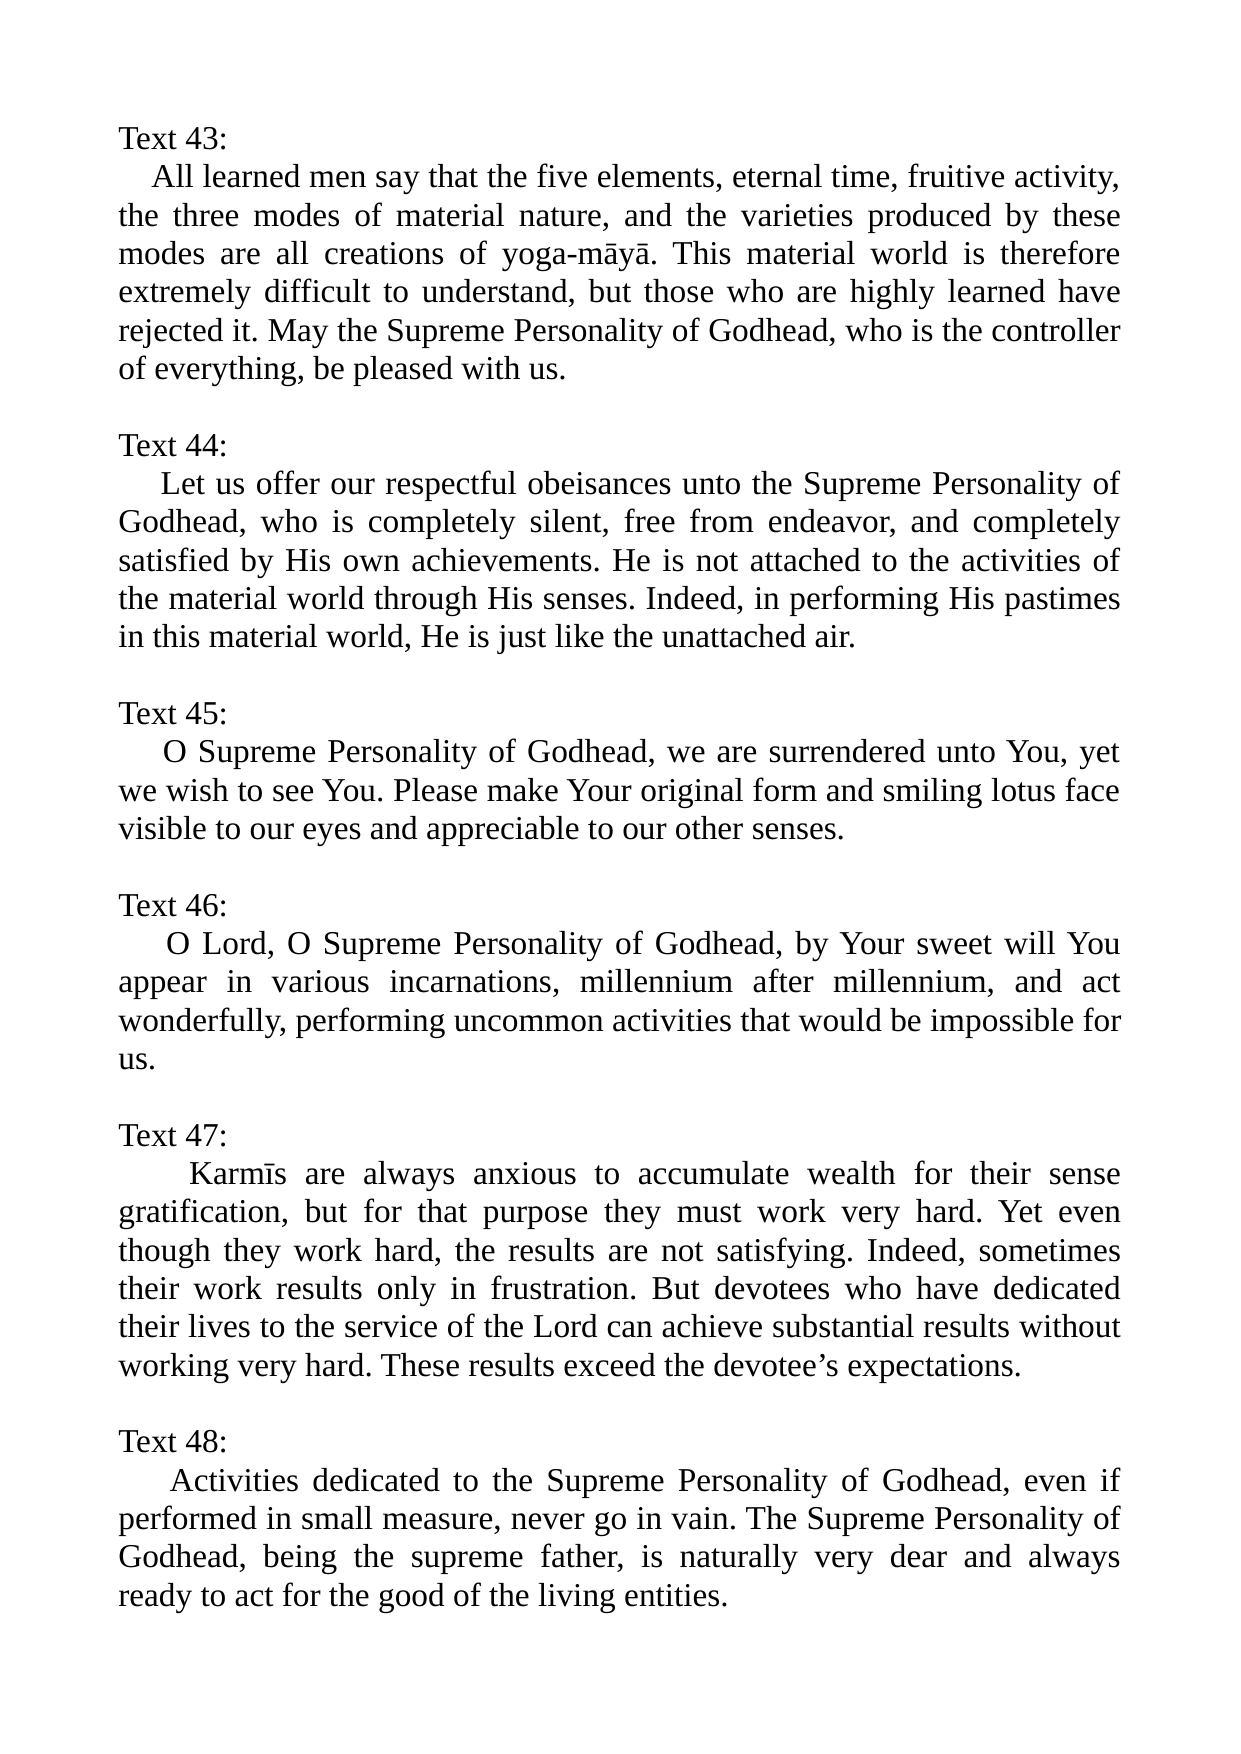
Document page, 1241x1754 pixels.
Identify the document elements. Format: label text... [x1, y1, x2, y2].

text Text 45: [118, 693, 1122, 731]
text Let us offer our respectful obeisances unto the Supreme Personality of Godhead, who is completely silent, free from endeavor, and completely satisfied by His own achievements. He is not attached to the activities of the material world through His senses. Indeed, in performing His pastimes in this material world, He is just like the unattached air. [118, 463, 1122, 655]
text Text 44: [118, 425, 1122, 463]
text Text 46: [118, 885, 1122, 923]
text Activities dedicated to the Supreme Personality of Godhead, even if performed in small measure, never go in vain. The Supreme Personality of Godhead, being the supreme father, is naturally very dear and always ready to act for the good of the living entities. [118, 1460, 1122, 1613]
text Text 43: [118, 118, 1122, 156]
text Text 48: [118, 1421, 1122, 1460]
text All learned men say that the five elements, eternal time, fruitive activity, the three modes of material nature, and the varieties produced by these modes are all creations of yoga-māyā. This material world is therefore extremely difficult to understand, but those who are highly learned have rejected it. May the Supreme Personality of Godhead, who is the controller of everything, be pleased with us. [118, 156, 1122, 386]
text O Lord, O Supreme Personality of Godhead, by Your sweet will You appear in various incarnations, millennium after millennium, and act wonderfully, performing uncommon activities that would be impossible for us. [118, 923, 1122, 1076]
text Karmīs are always anxious to accumulate wealth for their sense gratification, but for that purpose they must work very hard. Yet even though they work hard, the results are not satisfying. Indeed, sometimes their work results only in frustration. But devotees who have dedicated their lives to the service of the Lord can achieve substantial results without working very hard. These results exceed the devotee’s expectations. [118, 1153, 1122, 1383]
text Text 47: [118, 1115, 1122, 1153]
text O Supreme Personality of Godhead, we are surrendered unto You, yet we wish to see You. Please make Your original form and smiling lotus face visible to our eyes and appreciable to our other senses. [118, 731, 1122, 846]
